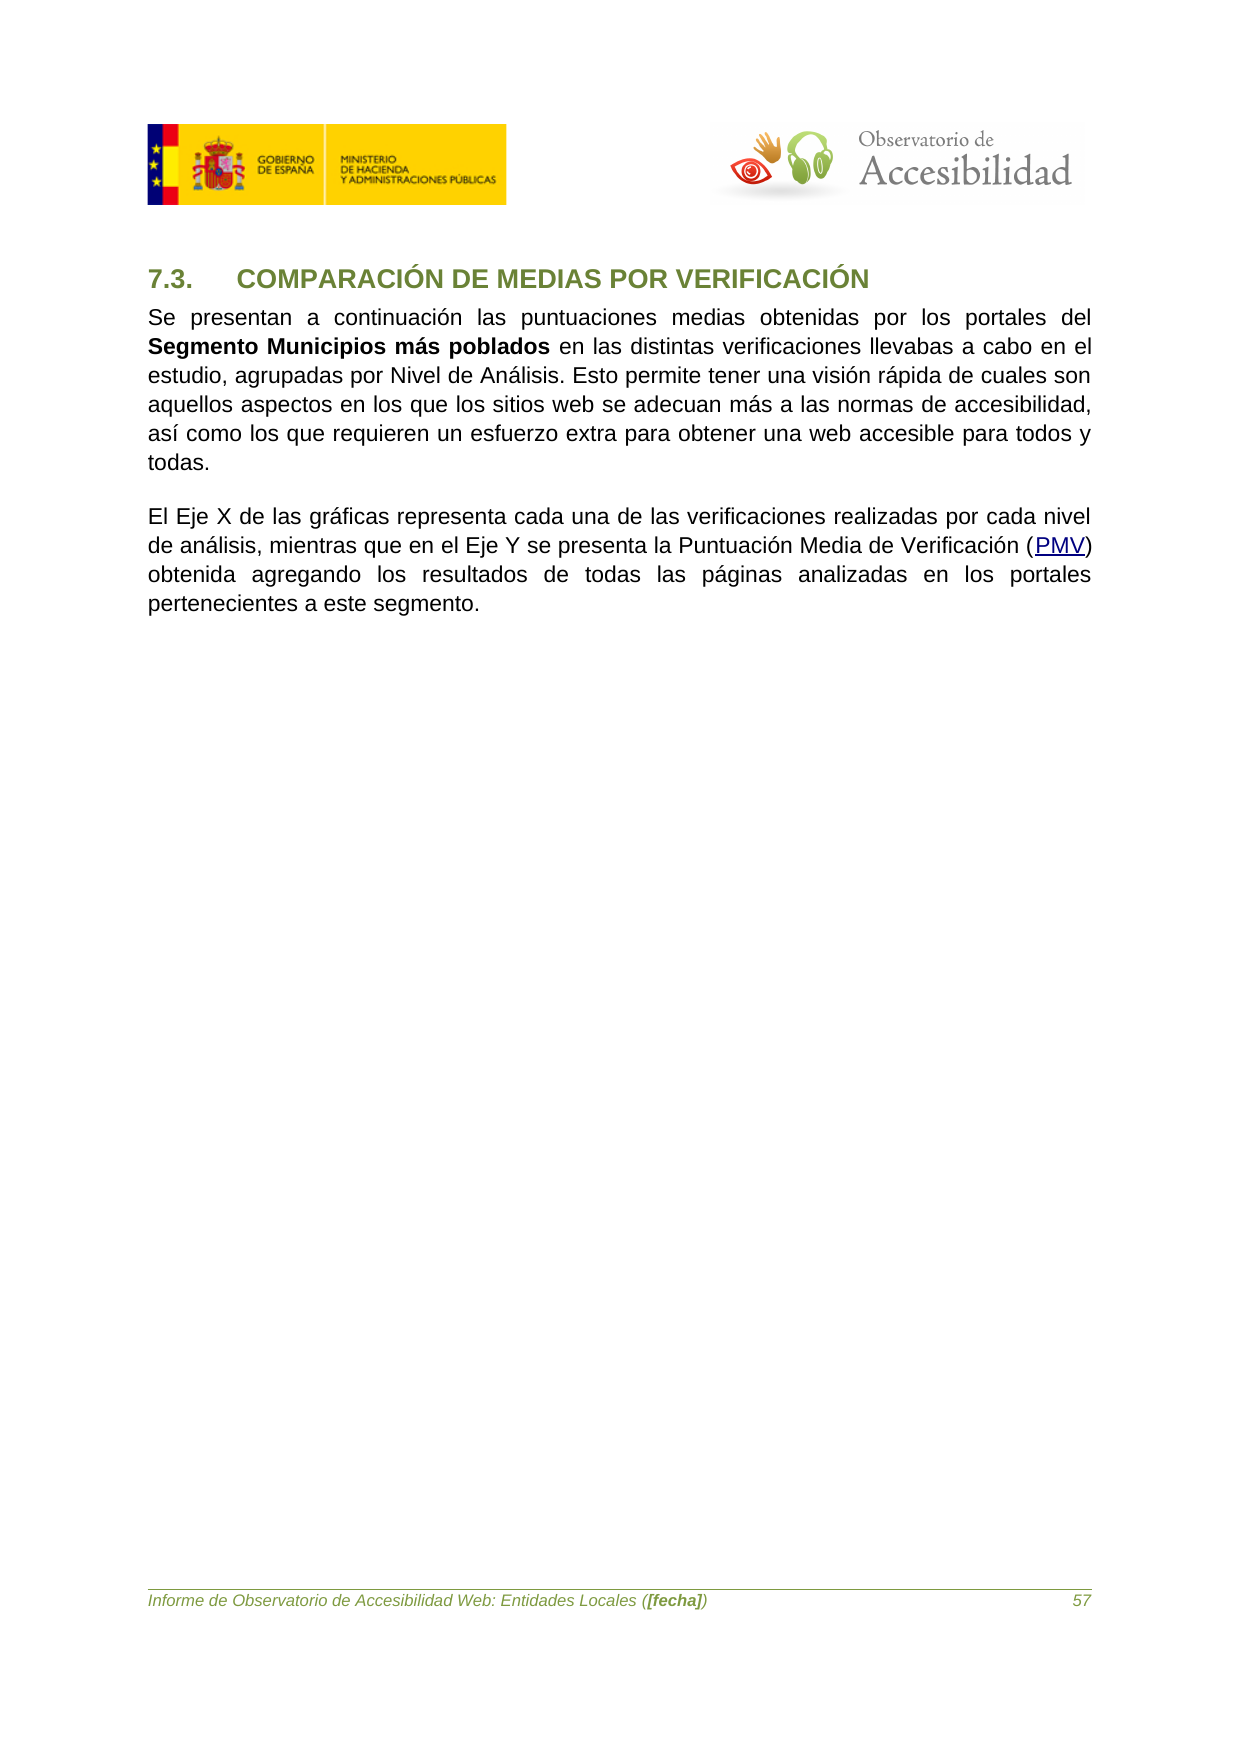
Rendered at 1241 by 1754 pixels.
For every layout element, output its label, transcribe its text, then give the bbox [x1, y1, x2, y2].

picture [147, 124, 507, 205]
text Se presentan a continuación las puntuaciones medias obtenidas por los portales del Segmento Municipios más poblados en las distintas verificaciones llevabas a cabo en el estudio, agrupadas por Nivel de Análisis. Esto permite tener una visión rápida de cuales son aquellos aspectos en los que los sitios web se adecuan más a las normas de accesibilidad, así como los que requieren un esfuerzo extra para obtener una web accesible para todos y todas. [148, 304, 1092, 475]
text El Eje X de las gráficas representa cada una de las verificaciones realizadas por cada nivel de análisis, mientras que en el Eje Y se presenta la Puntuación Media de Verificación (PMV) obtenida agregando los resultados de todas las páginas analizadas en los portales pertenecientes a este segmento. [148, 503, 1092, 616]
list Comparación de medias por verificación [148, 263, 1092, 294]
picture [710, 122, 1086, 205]
